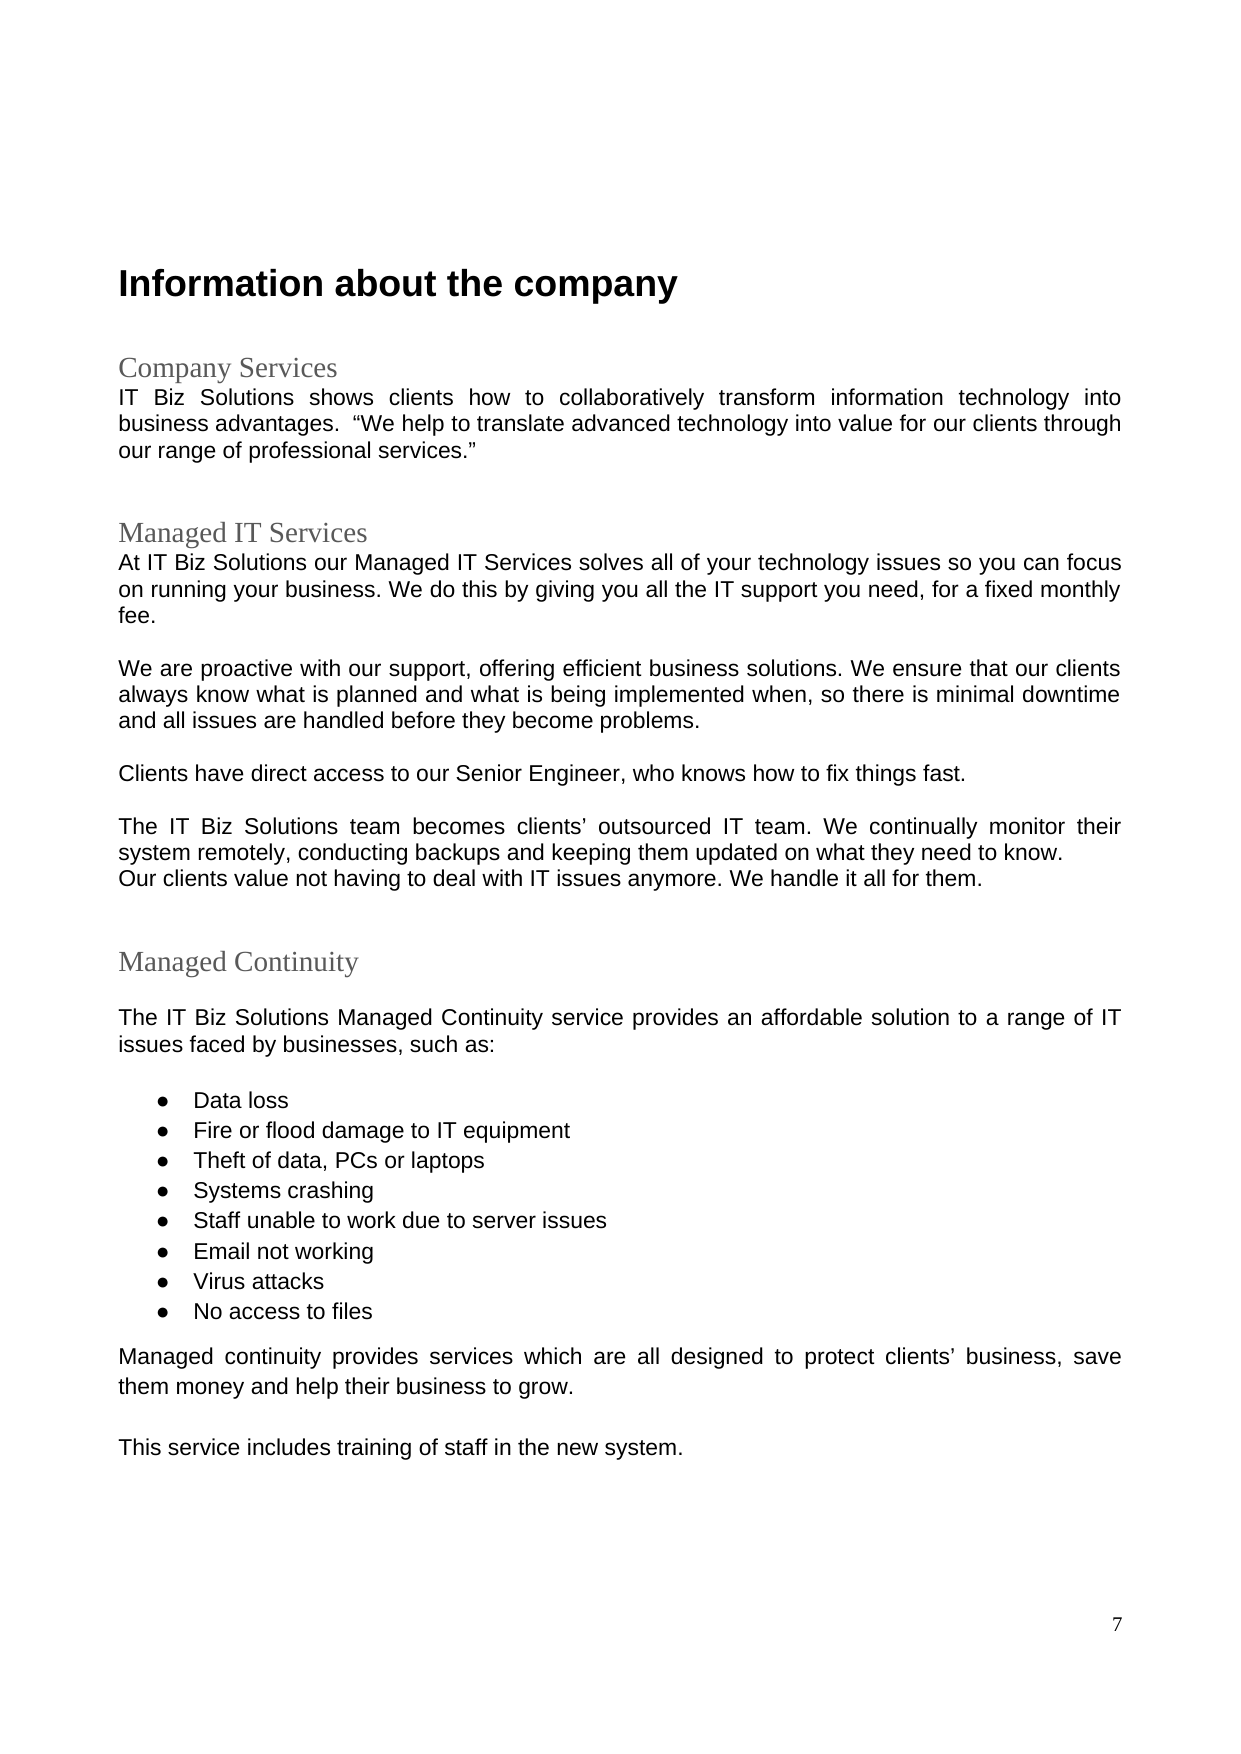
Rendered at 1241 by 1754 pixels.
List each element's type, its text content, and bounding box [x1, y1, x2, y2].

text The IT Biz Solutions Managed Continuity service provides an affordable solution to a range of IT issues faced by businesses, such as: [118, 1004, 1122, 1057]
text This service includes training of staff in the new system. [118, 1433, 1122, 1460]
subtitle Managed Continuity [118, 944, 1122, 978]
text Clients have direct access to our Senior Engineer, who knows how to fix things fast. [118, 760, 1122, 786]
subtitle Information about the company [118, 261, 1122, 304]
text Our clients value not having to deal with IT issues anymore. We handle it all for them. [118, 865, 1122, 892]
list No access to files [156, 1298, 1122, 1324]
text At IT Biz Solutions our Managed IT Services solves all of your technology issues so you can focus on running your business. We do this by giving you all the IT support you need, for a fixed monthly fee. [118, 549, 1122, 628]
text We are proactive with our support, offering efficient business solutions. We ensure that our clients always know what is planned and what is being implemented when, so there is minimal downtime and all issues are handled before they become problems. [118, 654, 1122, 734]
list Data loss [156, 1087, 1122, 1113]
text The IT Biz Solutions team becomes clients’ outsourced IT team. We continually monitor their system remotely, conducting backups and keeping them updated on what they need to know. [118, 813, 1122, 865]
subtitle Managed IT Services [118, 516, 1122, 549]
list Virus attacks [156, 1268, 1122, 1294]
list Staff unable to work due to server issues [156, 1207, 1122, 1234]
list Fire or flood damage to IT equipment [156, 1117, 1122, 1143]
text Managed continuity provides services which are all designed to protect clients’ business, save them money and help their business to grow. [118, 1343, 1122, 1399]
subtitle Company Services [118, 317, 1122, 384]
list Systems crashing [156, 1177, 1122, 1203]
text IT Biz Solutions shows clients how to collaboratively transform information technology into business advantages. “We help to translate advanced technology into value for our clients through our range of professional services.” [118, 384, 1122, 463]
list Theft of data, PCs or laptops [156, 1147, 1122, 1173]
list Email not working [156, 1238, 1122, 1264]
